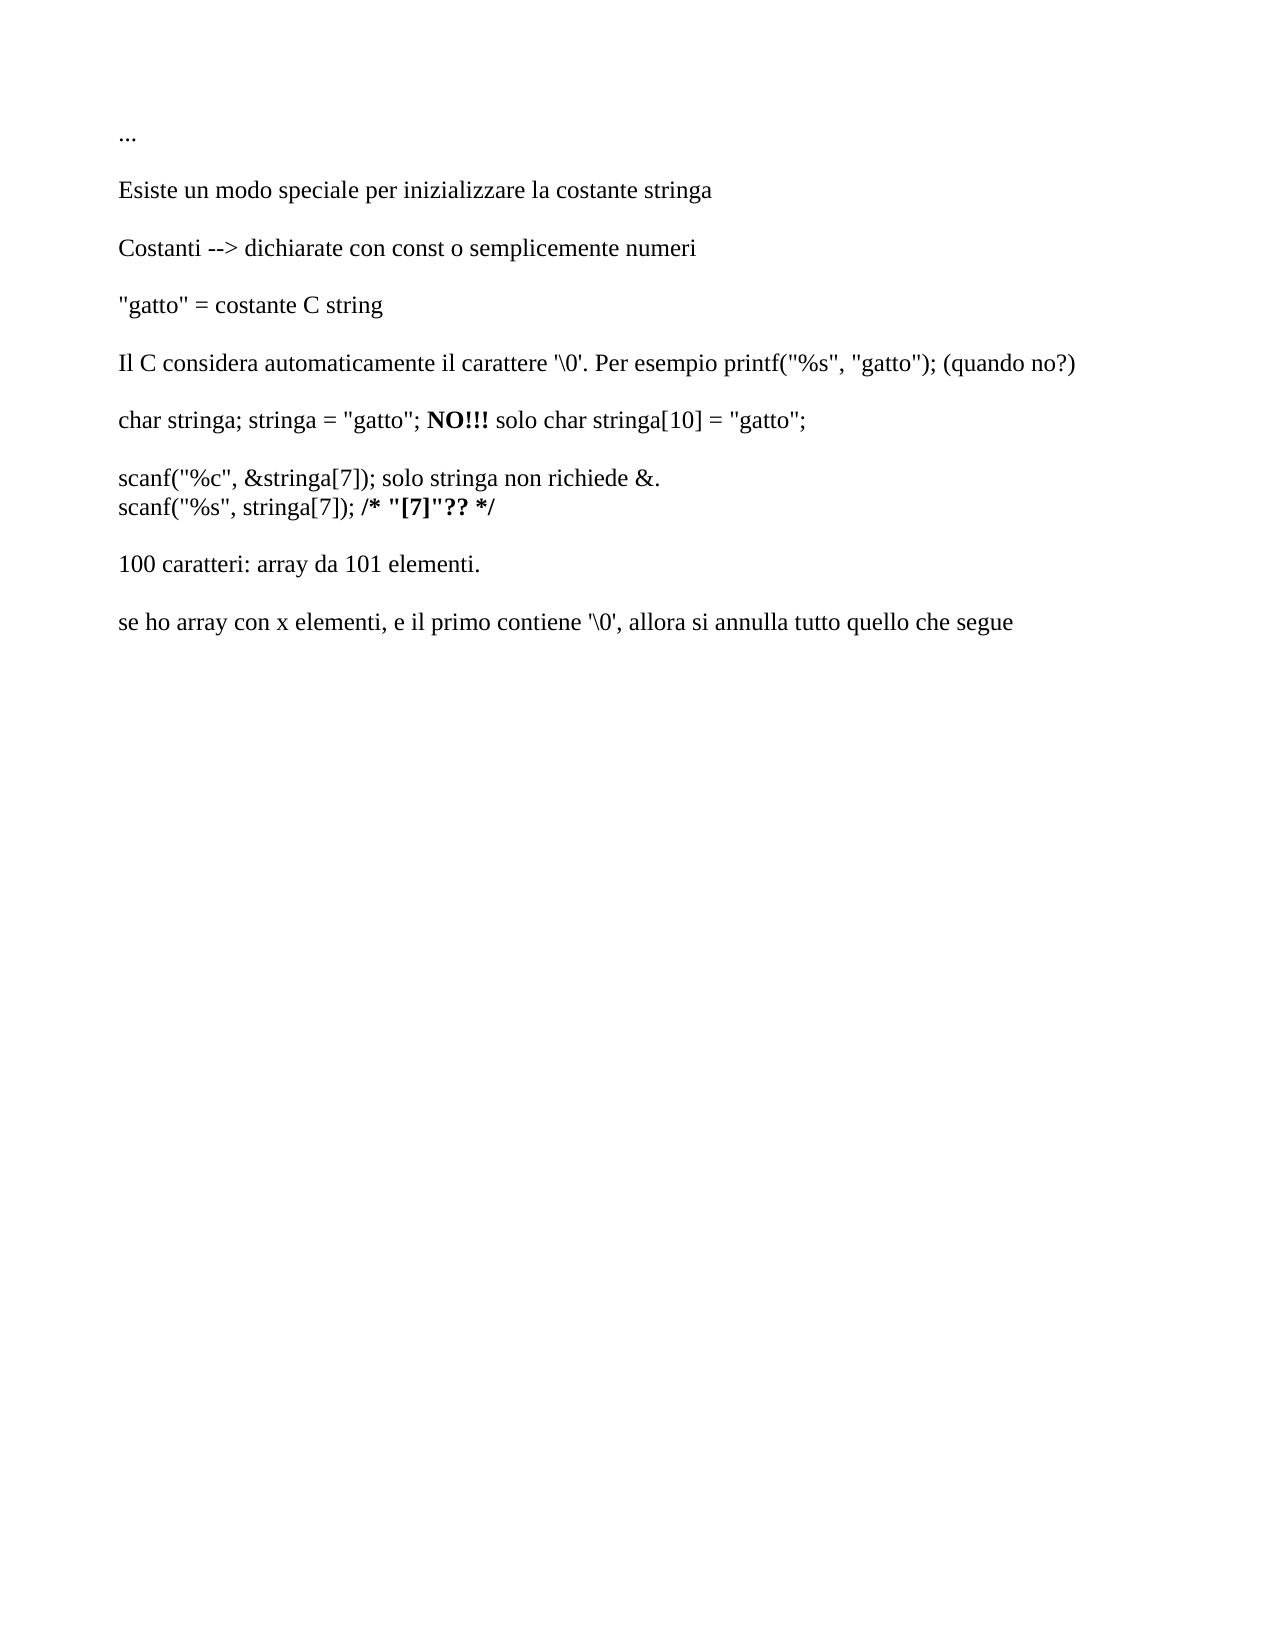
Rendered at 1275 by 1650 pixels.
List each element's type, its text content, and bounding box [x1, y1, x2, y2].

text Esiste un modo speciale per inizializzare la costante stringa [118, 176, 1157, 204]
text scanf("%s", stringa[7]); /* "[7]"?? */ [118, 492, 1157, 521]
text Il C considera automaticamente il carattere '\0'. Per esempio printf("%s", "gatto"); (quando no?) [118, 348, 1157, 377]
text 100 caratteri: array da 101 elementi. [118, 549, 1157, 578]
text se ho array con x elementi, e il primo contiene '\0', allora si annulla tutto quello che segue [118, 607, 1157, 636]
text "gatto" = costante C string [118, 291, 1157, 319]
text ... [118, 118, 1157, 147]
text char stringa; stringa = "gatto"; NO!!! solo char stringa[10] = "gatto"; [118, 406, 1157, 434]
text Costanti --> dichiarate con const o semplicemente numeri [118, 233, 1157, 262]
text scanf("%c", &stringa[7]); solo stringa non richiede &. [118, 463, 1157, 492]
